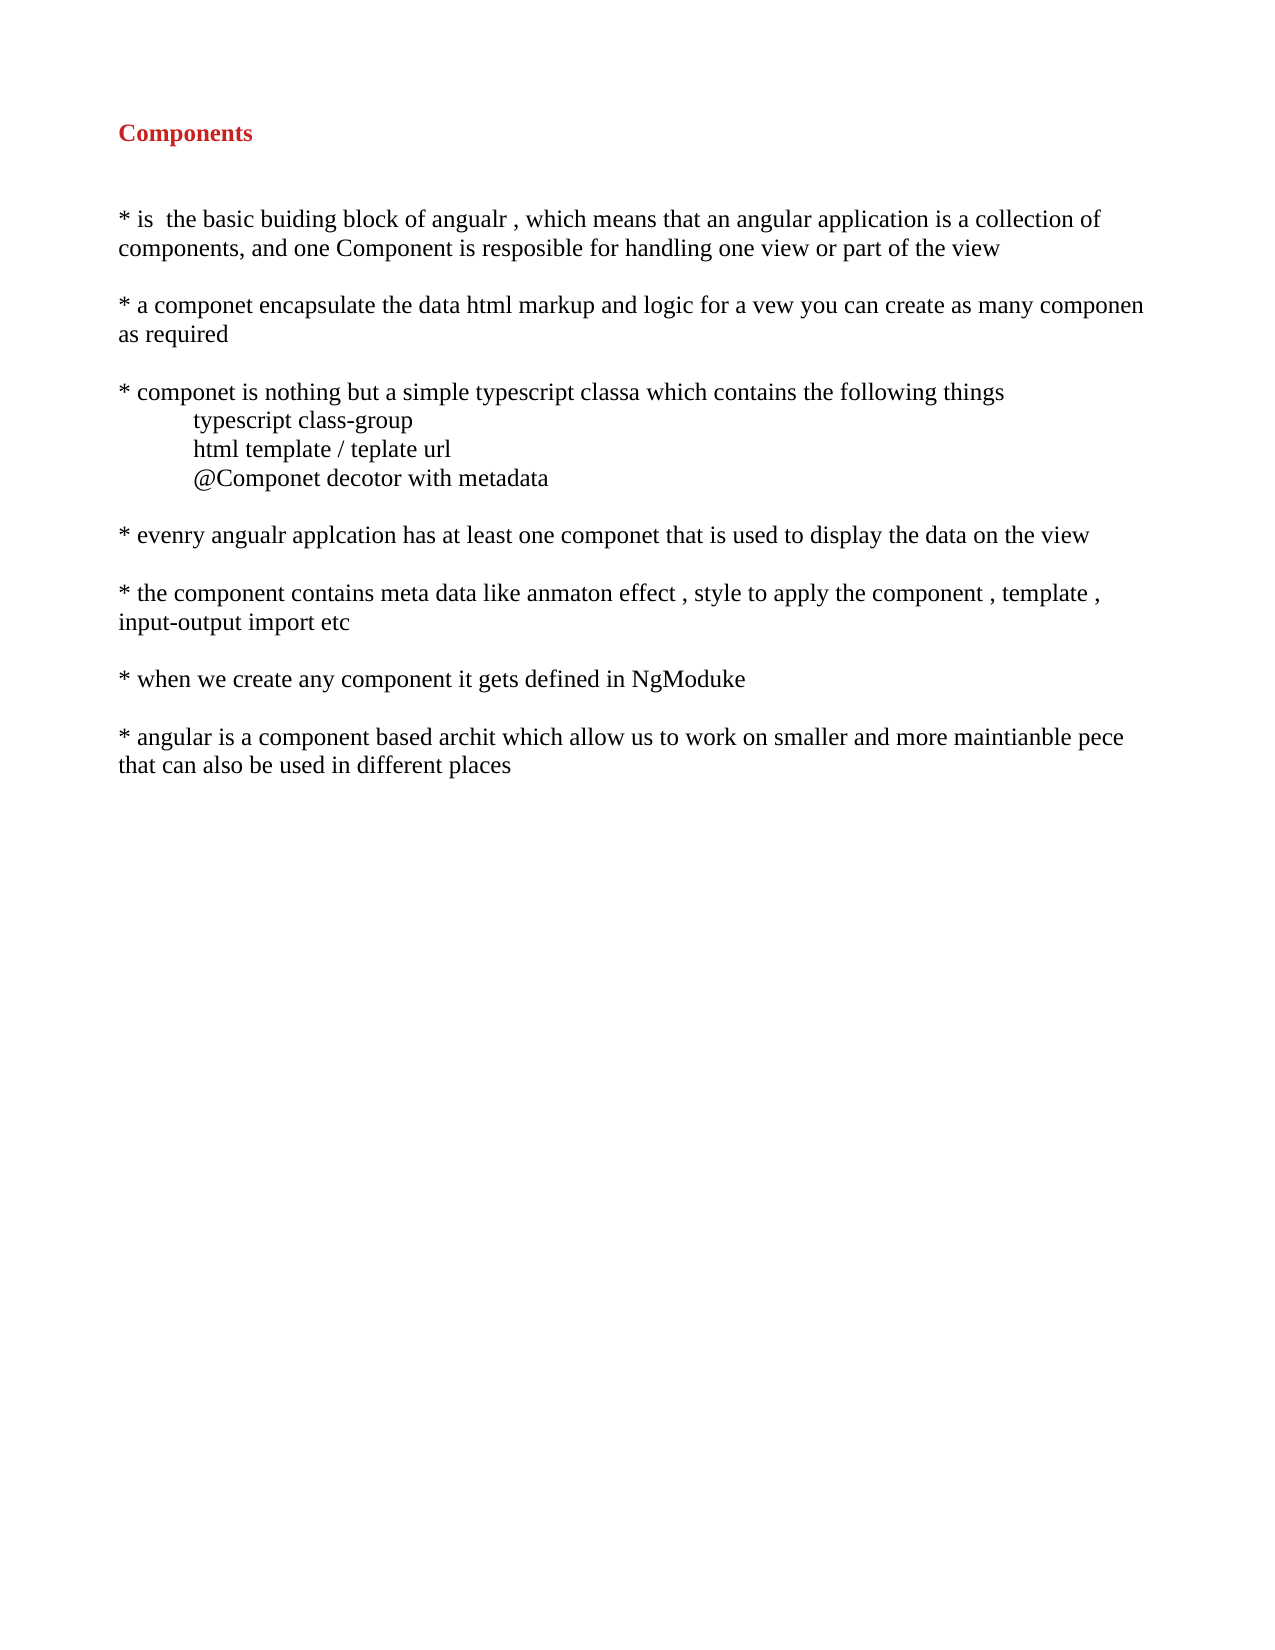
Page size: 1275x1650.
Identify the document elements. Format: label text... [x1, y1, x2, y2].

text * evenry angualr applcation has at least one componet that is used to display the data on the view [118, 521, 1157, 549]
text * angular is a component based archit which allow us to work on smaller and more maintianble pece that can also be used in different places [118, 722, 1157, 779]
text html template / teplate url [118, 434, 1157, 463]
text * a componet encapsulate the data html markup and logic for a vew you can create as many componen as required [118, 291, 1157, 348]
text @Componet decotor with metadata [118, 463, 1157, 492]
text Components [118, 118, 1157, 147]
text typescript class-group [118, 406, 1157, 434]
text * is the basic buiding block of angualr , which means that an angular application is a collection of components, and one Component is resposible for handling one view or part of the view [118, 204, 1157, 262]
text * the component contains meta data like anmaton effect , style to apply the component , template , input-output import etc [118, 578, 1157, 636]
text * componet is nothing but a simple typescript classa which contains the following things [118, 377, 1157, 406]
text * when we create any component it gets defined in NgModuke [118, 664, 1157, 693]
